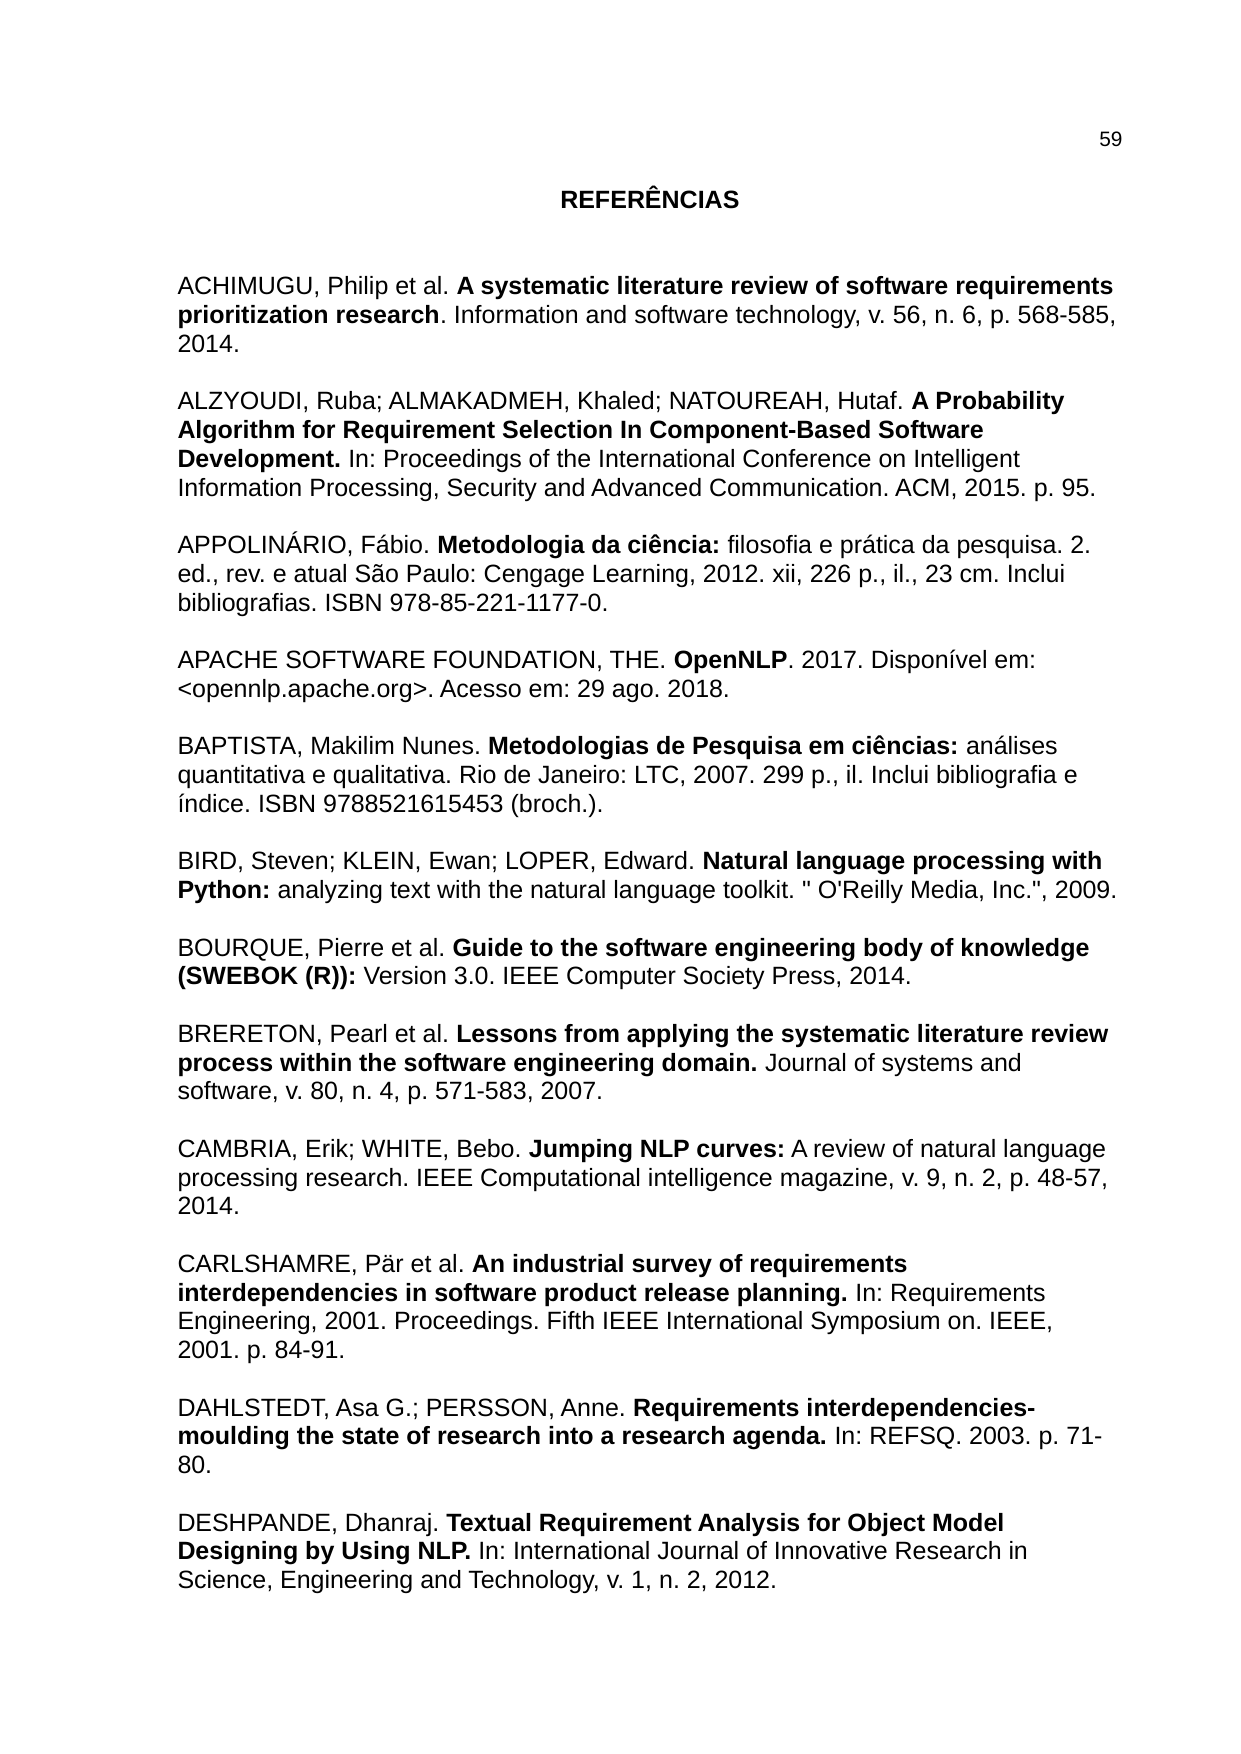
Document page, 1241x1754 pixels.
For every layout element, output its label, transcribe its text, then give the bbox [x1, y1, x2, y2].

text ACHIMUGU, Philip et al. A systematic literature review of software requirements prioritization research. Information and software technology, v. 56, n. 6, p. 568-585, 2014. [177, 271, 1122, 357]
text APACHE SOFTWARE FOUNDATION, THE. OpenNLP. 2017. Disponível em: <opennlp.apache.org>. Acesso em: 29 ago. 2018. [177, 645, 1122, 702]
subtitle REFERÊNCIAS [177, 185, 1122, 214]
text BRERETON, Pearl et al. Lessons from applying the systematic literature review process within the software engineering domain. Journal of systems and software, v. 80, n. 4, p. 571-583, 2007. [177, 1019, 1122, 1105]
text APPOLINÁRIO, Fábio. Metodologia da ciência: filosofia e prática da pesquisa. 2. ed., rev. e atual São Paulo: Cengage Learning, 2012. xii, 226 p., il., 23 cm. Inclui bibliografias. ISBN 978-85-221-1177-0. [177, 530, 1122, 616]
text DESHPANDE, Dhanraj. Textual Requirement Analysis for Object Model Designing by Using NLP. In: International Journal of Innovative Research in Science, Engineering and Technology, v. 1, n. 2, 2012. [177, 1507, 1122, 1594]
text BIRD, Steven; KLEIN, Ewan; LOPER, Edward. Natural language processing with Python: analyzing text with the natural language toolkit. " O'Reilly Media, Inc.", 2009. [177, 846, 1122, 904]
text BOURQUE, Pierre et al. Guide to the software engineering body of knowledge (SWEBOK (R)): Version 3.0. IEEE Computer Society Press, 2014. [177, 932, 1122, 990]
text CAMBRIA, Erik; WHITE, Bebo. Jumping NLP curves: A review of natural language processing research. IEEE Computational intelligence magazine, v. 9, n. 2, p. 48-57, 2014. [177, 1134, 1122, 1220]
text CARLSHAMRE, Pär et al. An industrial survey of requirements interdependencies in software product release planning. In: Requirements Engineering, 2001. Proceedings. Fifth IEEE International Symposium on. IEEE, 2001. p. 84-91. [177, 1249, 1122, 1364]
text BAPTISTA, Makilim Nunes. Metodologias de Pesquisa em ciências: análises quantitativa e qualitativa. Rio de Janeiro: LTC, 2007. 299 p., il. Inclui bibliografia e índice. ISBN 9788521615453 (broch.). [177, 731, 1122, 817]
text ALZYOUDI, Ruba; ALMAKADMEH, Khaled; NATOUREAH, Hutaf. A Probability Algorithm for Requirement Selection In Component-Based Software Development. In: Proceedings of the International Conference on Intelligent Information Processing, Security and Advanced Communication. ACM, 2015. p. 95. [177, 386, 1122, 501]
text DAHLSTEDT, Asa G.; PERSSON, Anne. Requirements interdependencies-moulding the state of research into a research agenda. In: REFSQ. 2003. p. 71-80. [177, 1392, 1122, 1479]
